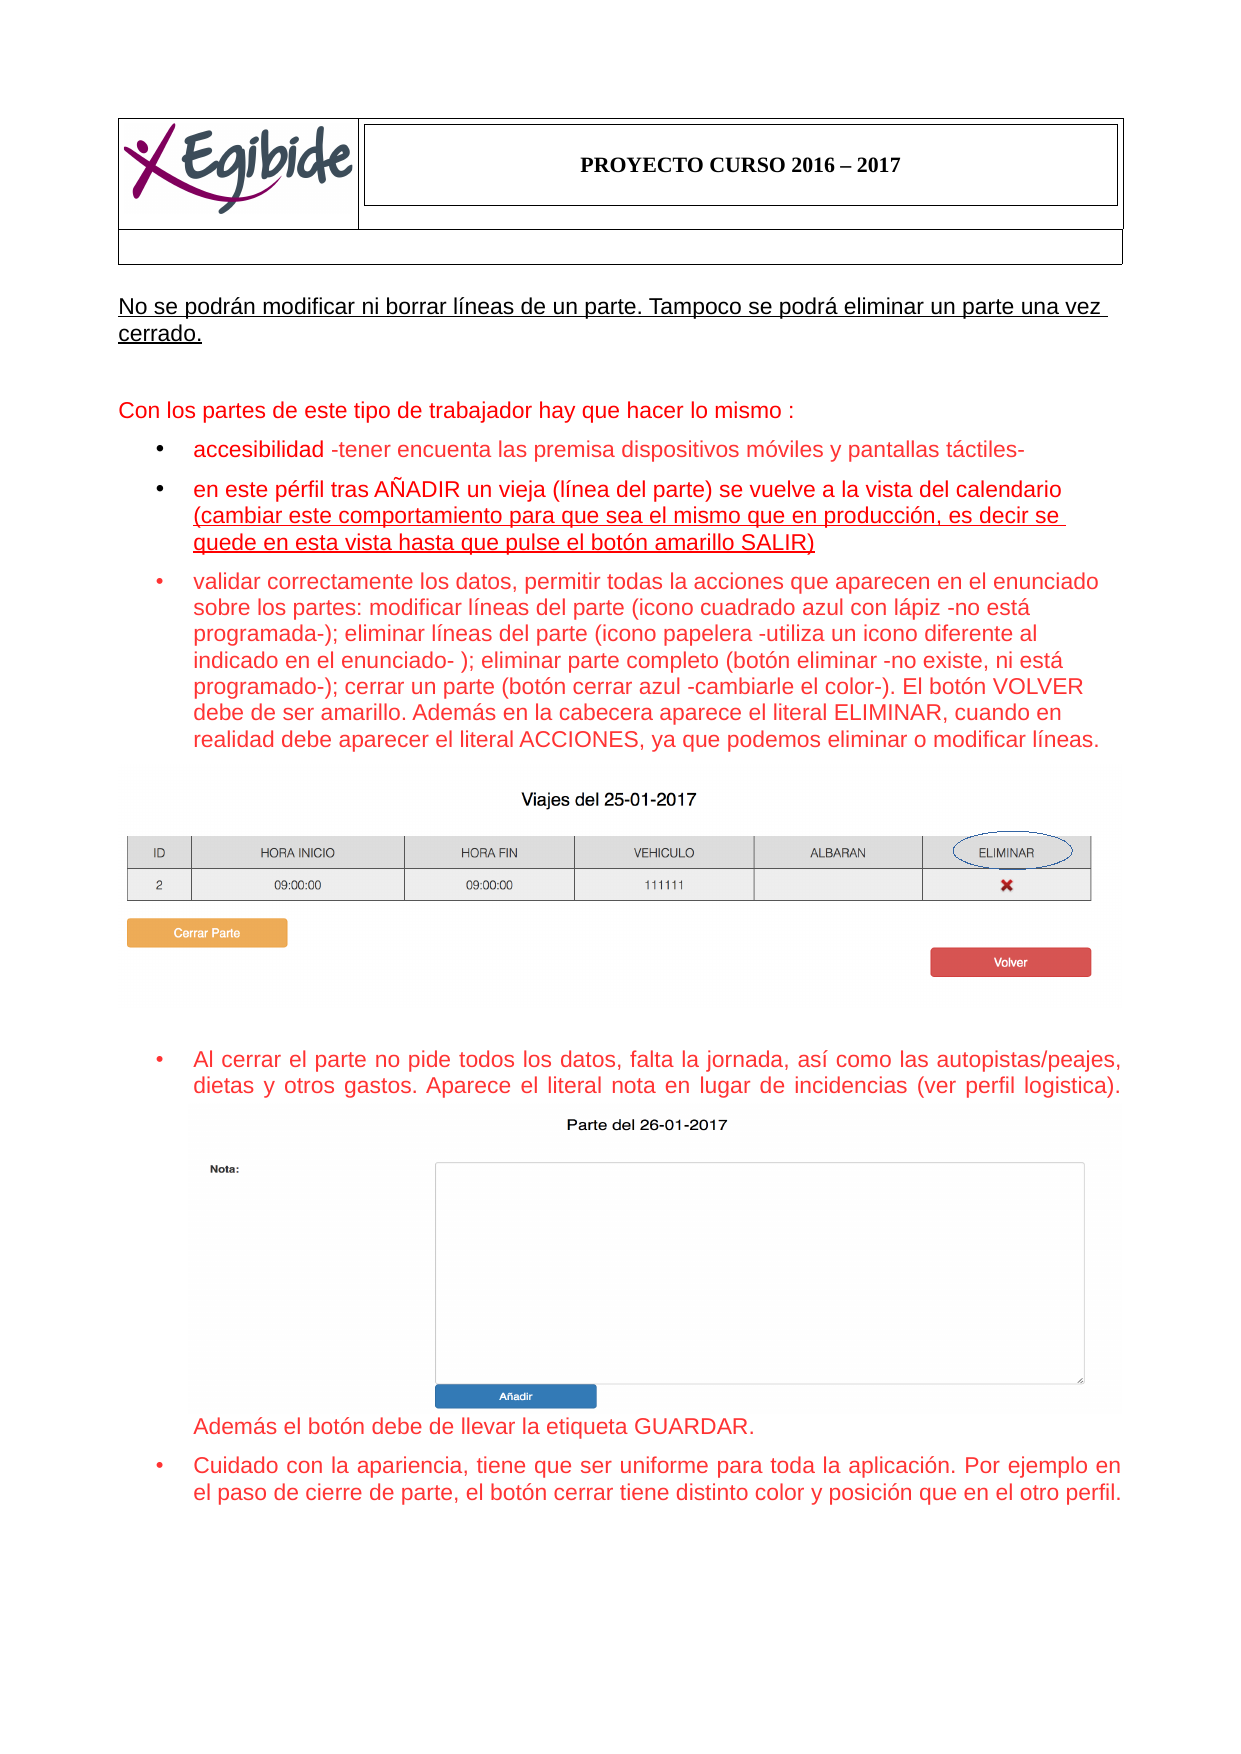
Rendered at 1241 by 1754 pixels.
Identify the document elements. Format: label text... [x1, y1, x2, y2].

list Cuidado con la apariencia, tiene que ser uniforme para toda la aplicación. Por ejemplo en el paso de cierre de parte, el botón cerrar tiene distinto color y posición que en el otro perfil. [156, 1452, 1122, 1505]
text Con los partes de este tipo de trabajador hay que hacer lo mismo : [118, 397, 1122, 424]
picture [123, 123, 353, 214]
picture [188, 1103, 1122, 1414]
list Al cerrar el parte no pide todos los datos, falta la jornada, así como las autopistas/peajes, dietas y otros gastos. Aparece el literal nota en lugar de incidencias (ver perfil logistica). Además el botón debe de llevar la etiqueta GUARDAR. [156, 1046, 1122, 1439]
picture [118, 764, 1122, 1008]
list accesibilidad -tener encuenta las premisa dispositivos móviles y pantallas táctiles- [156, 436, 1122, 463]
list No se podrán modificar ni borrar líneas de un parte. Tampoco se podrá eliminar un parte una vez cerrado. [81, 293, 1122, 346]
list en este pérfil tras AÑADIR un vieja (línea del parte) se vuelve a la vista del calendario (cambiar este comportamiento para que sea el mismo que en producción, es decir se quede en esta vista hasta que pulse el botón amarillo SALIR) [156, 476, 1122, 555]
list validar correctamente los datos, permitir todas la acciones que aparecen en el enunciado sobre los partes: modificar líneas del parte (icono cuadrado azul con lápiz -no está programada-); eliminar líneas del parte (icono papelera -utiliza un icono diferente al indicado en el enunciado- ); eliminar parte completo (botón eliminar -no existe, ni está programado-); cerrar un parte (botón cerrar azul -cambiarle el color-). El botón VOLVER debe de ser amarillo. Además en la cabecera aparece el literal ELIMINAR, cuando en realidad debe aparecer el literal ACCIONES, ya que podemos eliminar o modificar líneas. [156, 568, 1122, 752]
